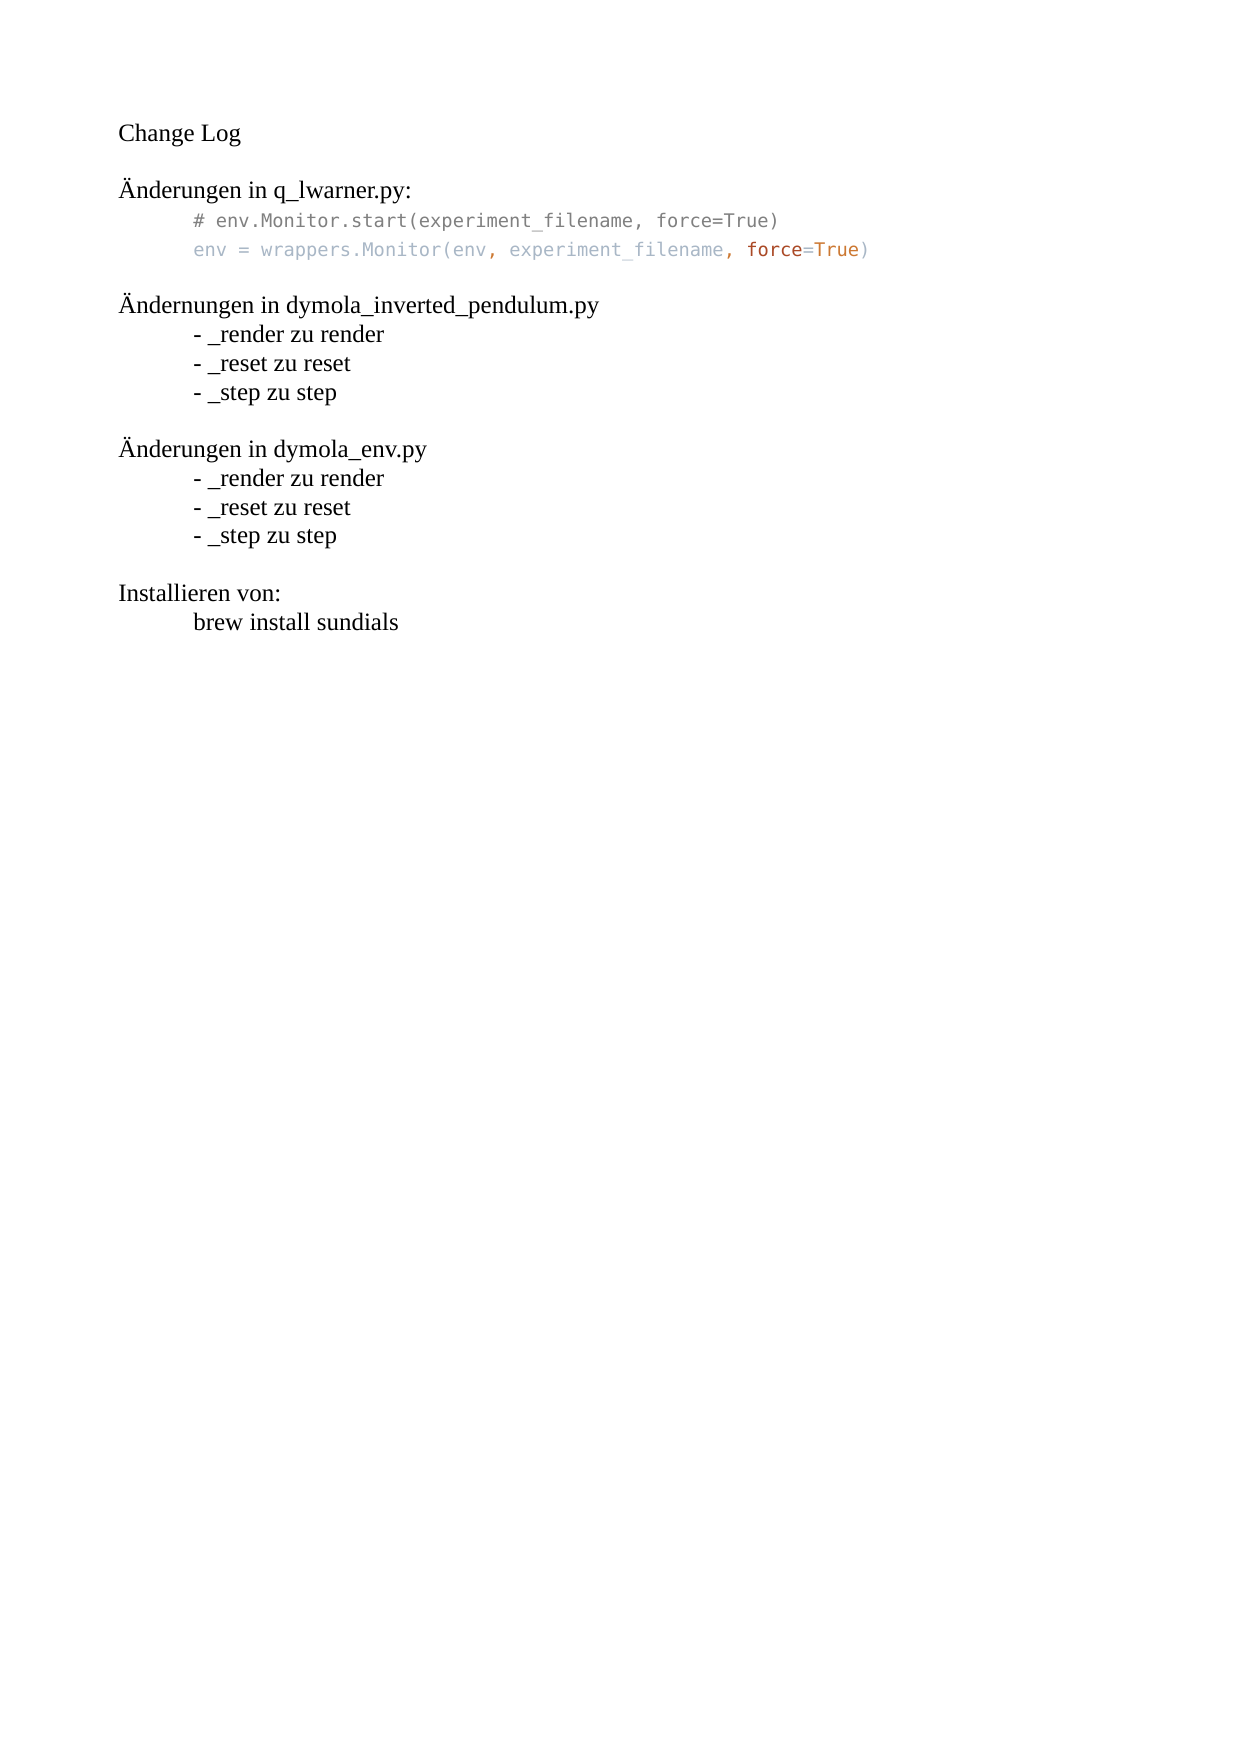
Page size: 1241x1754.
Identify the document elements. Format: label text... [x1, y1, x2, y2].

text - _step zu step [118, 377, 1122, 406]
text Änderungen in q_lwarner.py: [118, 176, 1122, 204]
text - _render zu render [118, 319, 1122, 348]
text Installieren von: [118, 578, 1122, 607]
text Änderungen in dymola_env.py [118, 434, 1122, 463]
text # env.Monitor.start(experiment_filename, force=True) env = wrappers.Monitor(env, experiment_filename, force=True) [118, 204, 1122, 262]
text - _step zu step [118, 521, 1122, 549]
text brew install sundials [118, 607, 1122, 636]
text Ändernungen in dymola_inverted_pendulum.py [118, 291, 1122, 319]
text - _reset zu reset [118, 348, 1122, 377]
text - _render zu render [118, 463, 1122, 492]
text Change Log [118, 118, 1122, 147]
text - _reset zu reset [118, 492, 1122, 521]
